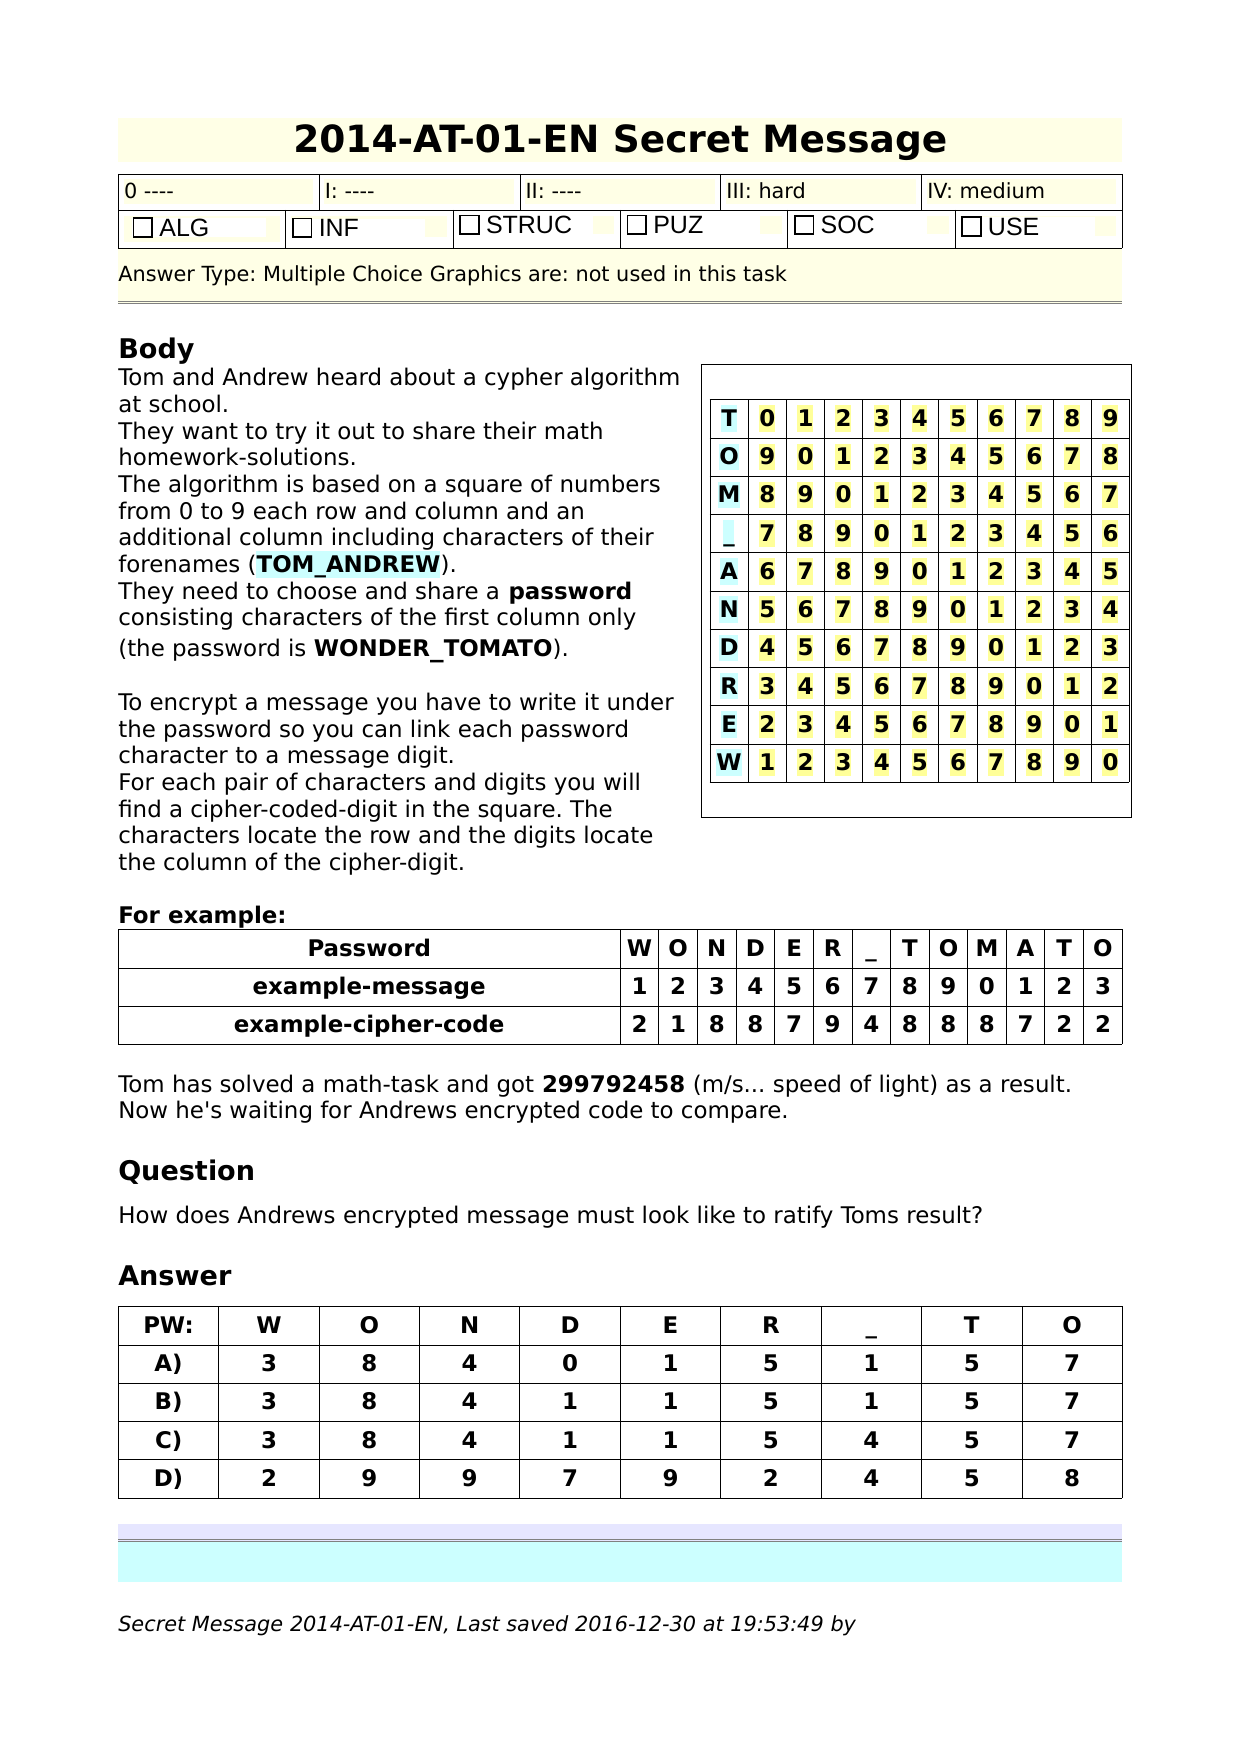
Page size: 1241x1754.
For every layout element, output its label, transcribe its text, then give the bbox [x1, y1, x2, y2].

table_cell 1 [621, 1384, 720, 1421]
table_cell 4 [420, 1346, 519, 1383]
table_cell 5 [922, 1384, 1022, 1421]
table_cell 1 [659, 1007, 697, 1044]
table_header 8 [1054, 400, 1091, 438]
table_cell 2 [939, 515, 977, 552]
table_cell 7 [1023, 1384, 1122, 1421]
table_cell 8 [787, 515, 824, 552]
table_cell 1 [749, 745, 786, 782]
table_header PW: [119, 1307, 218, 1344]
table_cell 4 [1054, 553, 1091, 591]
table_cell O [711, 439, 748, 476]
table_cell 3 [939, 477, 977, 514]
table_cell 9 [1016, 706, 1053, 743]
table_cell 8 [1092, 439, 1129, 476]
table_cell 2 [749, 706, 786, 743]
table_cell 4 [853, 1007, 890, 1044]
table_cell _ [711, 515, 748, 552]
table_cell 7 [825, 592, 862, 629]
table_header _ [822, 1307, 921, 1344]
table_cell 0 [968, 969, 1006, 1006]
table_cell 6 [901, 706, 938, 743]
table_cell 2 [901, 477, 938, 514]
title 2014-AT-01-EN Secret Message [118, 118, 1122, 162]
table_cell 2 [1045, 1007, 1083, 1044]
table_cell 8 [978, 706, 1015, 743]
table_cell 8 [939, 668, 977, 705]
table_cell 2 [1016, 592, 1053, 629]
table_cell 4 [787, 668, 824, 705]
table_cell 2 [219, 1460, 319, 1497]
table_cell 8 [320, 1346, 419, 1383]
table_cell 0 [978, 630, 1015, 667]
table_cell 4 [420, 1422, 519, 1459]
table_cell 3 [1054, 592, 1091, 629]
table_cell 5 [775, 969, 813, 1006]
table_cell N [711, 592, 748, 629]
table_cell 7 [863, 630, 900, 667]
table_cell 1 [1054, 668, 1091, 705]
table_cell 9 [863, 553, 900, 591]
table_header 6 [978, 400, 1015, 438]
table_cell 6 [787, 592, 824, 629]
table_header D [737, 930, 774, 968]
table_header 0 ---- [119, 175, 319, 209]
table_header II: ---- [521, 175, 720, 209]
table_cell 2 [978, 553, 1015, 591]
table_cell 1 [520, 1422, 620, 1459]
table_cell 3 [749, 668, 786, 705]
table_cell example-cipher-code [119, 1007, 620, 1044]
table_cell 6 [863, 668, 900, 705]
table_cell 9 [749, 439, 786, 476]
table_cell 4 [420, 1384, 519, 1421]
table_cell 2 [1045, 969, 1083, 1006]
table_cell 3 [787, 706, 824, 743]
table_header A [1007, 930, 1044, 968]
table_header Password [119, 930, 620, 968]
table_header [621, 211, 787, 248]
table_cell 7 [1023, 1422, 1122, 1459]
table_cell 7 [901, 668, 938, 705]
table_cell 4 [822, 1422, 921, 1459]
table_header 2 [825, 400, 862, 438]
subtitle Body [118, 333, 1122, 364]
table_cell B) [119, 1384, 218, 1421]
table_cell 3 [219, 1384, 319, 1421]
table_cell 3 [219, 1422, 319, 1459]
table_header I: ---- [320, 175, 520, 209]
table_cell 8 [930, 1007, 967, 1044]
table_cell 9 [787, 477, 824, 514]
table_header [286, 211, 453, 248]
table_header T [1045, 930, 1083, 968]
table_cell 3 [219, 1346, 319, 1383]
table_cell 8 [863, 592, 900, 629]
table_cell 7 [749, 515, 786, 552]
table_cell 3 [1092, 630, 1129, 667]
table_header IV: medium [922, 175, 1122, 209]
table_cell 2 [787, 745, 824, 782]
table_header R [721, 1307, 821, 1344]
table_cell 5 [1092, 553, 1129, 591]
table_header O [930, 930, 967, 968]
table_cell 6 [1054, 477, 1091, 514]
table_cell 0 [1054, 706, 1091, 743]
table_cell 1 [520, 1384, 620, 1421]
table_header W [219, 1307, 319, 1344]
table_cell 5 [922, 1346, 1022, 1383]
text Answer Type: Multiple Choice Graphics are: not used in this task [118, 262, 1122, 287]
table_cell 9 [621, 1460, 720, 1497]
text How does Andrews encrypted message must look like to ratify Toms result? [118, 1202, 1122, 1228]
table_header 7 [1016, 400, 1053, 438]
table_cell 2 [721, 1460, 821, 1497]
table_cell 7 [1054, 439, 1091, 476]
table_cell 0 [1092, 745, 1129, 782]
table_header E [621, 1307, 720, 1344]
table_header 5 [939, 400, 977, 438]
table_header T [711, 400, 748, 438]
table_cell 7 [1023, 1346, 1122, 1383]
table_header N [420, 1307, 519, 1344]
table_header III: hard [721, 175, 921, 209]
table_cell D) [119, 1460, 218, 1497]
table_cell A [711, 553, 748, 591]
text The algorithm is based on a square of numbers from 0 to 9 each row and column and an additional column including characters of their forenames (TOM_ANDREW). They need to choose and share a password consisting characters of the first column only (the password is WONDER_TOMATO). To encrypt a message you have to write it under the password so you can link each password character to a message digit. For each pair of characters and digits you will find a cipher-coded-digit in the square. The characters locate the row and the digits locate the column of the cipher-digit. [118, 471, 1122, 903]
table_cell 1 [621, 1422, 720, 1459]
table_cell 9 [825, 515, 862, 552]
table_cell C) [119, 1422, 218, 1459]
text Tom and Andrew heard about a cypher algorithm at school. They want to try it out to share their math homework-solutions. [118, 364, 701, 471]
table_cell 1 [939, 553, 977, 591]
table_cell 6 [749, 553, 786, 591]
table_cell 8 [320, 1422, 419, 1459]
table_header T [922, 1307, 1022, 1344]
table_header D [520, 1307, 620, 1344]
table_cell 1 [863, 477, 900, 514]
table_cell 7 [1092, 477, 1129, 514]
table_cell 0 [825, 477, 862, 514]
table_cell 3 [698, 969, 736, 1006]
table_cell 8 [1016, 745, 1053, 782]
table_header M [968, 930, 1006, 968]
table_cell 2 [863, 439, 900, 476]
table_cell 7 [775, 1007, 813, 1044]
table_cell 0 [901, 553, 938, 591]
table_cell 6 [825, 630, 862, 667]
table_cell E [711, 706, 748, 743]
table_cell 5 [922, 1460, 1022, 1497]
table_header T [891, 930, 929, 968]
table_cell 1 [621, 969, 658, 1006]
table_cell 9 [320, 1460, 419, 1497]
table_header [956, 211, 1122, 248]
table_header 1 [787, 400, 824, 438]
table_cell 8 [901, 630, 938, 667]
table_cell 8 [891, 969, 929, 1006]
table_cell 6 [939, 745, 977, 782]
table_cell 3 [1084, 969, 1122, 1006]
table_cell 9 [420, 1460, 519, 1497]
text For example: [118, 903, 1122, 929]
table_cell 5 [901, 745, 938, 782]
table_cell 0 [787, 439, 824, 476]
table_cell 4 [1092, 592, 1129, 629]
table_header 0 [749, 400, 786, 438]
table_cell 1 [621, 1346, 720, 1383]
table_cell 9 [1054, 745, 1091, 782]
table_cell 9 [814, 1007, 852, 1044]
table_cell R [711, 668, 748, 705]
table_cell 7 [787, 553, 824, 591]
table_cell 4 [863, 745, 900, 782]
table_cell 7 [978, 745, 1015, 782]
table_cell 0 [520, 1346, 620, 1383]
table_header W [621, 930, 658, 968]
table_cell 8 [968, 1007, 1006, 1044]
table_cell 4 [1016, 515, 1053, 552]
text [702, 365, 1131, 817]
table_cell 8 [825, 553, 862, 591]
table_header [454, 211, 620, 248]
table_cell 9 [901, 592, 938, 629]
table_header E [775, 930, 813, 968]
table_cell 2 [659, 969, 697, 1006]
table_cell 6 [1092, 515, 1129, 552]
table_cell 5 [922, 1422, 1022, 1459]
table_cell 5 [1016, 477, 1053, 514]
table_cell 8 [749, 477, 786, 514]
table_header 3 [863, 400, 900, 438]
table_cell 7 [520, 1460, 620, 1497]
table_header [119, 211, 285, 248]
table_header 9 [1092, 400, 1129, 438]
table_header R [814, 930, 852, 968]
table_cell 5 [787, 630, 824, 667]
table_cell D [711, 630, 748, 667]
table_cell 5 [1054, 515, 1091, 552]
table_cell 0 [939, 592, 977, 629]
table_header O [1023, 1307, 1122, 1344]
text Tom has solved a math-task and got 299792458 (m/s... speed of light) as a result. Now he's waiting for Andrews encrypted code to compare. [118, 1045, 1122, 1124]
table_cell 5 [978, 439, 1015, 476]
table_cell 7 [853, 969, 890, 1006]
table_cell 5 [721, 1422, 821, 1459]
table_cell 4 [939, 439, 977, 476]
table_header O [320, 1307, 419, 1344]
subtitle Answer [118, 1260, 1122, 1292]
table_header O [1084, 930, 1122, 968]
table_cell 0 [863, 515, 900, 552]
table_cell 9 [930, 969, 967, 1006]
table_cell 3 [825, 745, 862, 782]
table_cell 0 [1016, 668, 1053, 705]
subtitle Question [118, 1156, 1122, 1187]
table_cell 1 [822, 1346, 921, 1383]
table_cell 4 [749, 630, 786, 667]
table_cell 5 [721, 1346, 821, 1383]
table_cell 5 [721, 1384, 821, 1421]
table_header 4 [901, 400, 938, 438]
table_cell 2 [621, 1007, 658, 1044]
table_cell 6 [814, 969, 852, 1006]
table_cell 2 [1084, 1007, 1122, 1044]
table_cell A) [119, 1346, 218, 1383]
table_cell 1 [901, 515, 938, 552]
table_cell M [711, 477, 748, 514]
table_cell 5 [825, 668, 862, 705]
table_cell 3 [1016, 553, 1053, 591]
table_cell 3 [978, 515, 1015, 552]
table_cell 6 [1016, 439, 1053, 476]
table_cell 7 [939, 706, 977, 743]
table_header [788, 211, 955, 248]
table_cell 2 [1092, 668, 1129, 705]
table_cell 8 [1023, 1460, 1122, 1497]
table_cell 1 [825, 439, 862, 476]
table_cell 8 [698, 1007, 736, 1044]
table_header N [698, 930, 736, 968]
table_header O [659, 930, 697, 968]
table_cell 3 [901, 439, 938, 476]
table_cell 1 [1092, 706, 1129, 743]
table_cell 4 [822, 1460, 921, 1497]
table_cell W [711, 745, 748, 782]
table_cell 1 [978, 592, 1015, 629]
table_cell 5 [749, 592, 786, 629]
table_cell 1 [1007, 969, 1044, 1006]
table_cell 2 [1054, 630, 1091, 667]
table_cell 1 [1016, 630, 1053, 667]
table_cell 8 [891, 1007, 929, 1044]
table_cell example-message [119, 969, 620, 1006]
table_cell 8 [320, 1384, 419, 1421]
table_header _ [853, 930, 890, 968]
table_cell 9 [939, 630, 977, 667]
table_cell 4 [737, 969, 774, 1006]
table_cell 8 [737, 1007, 774, 1044]
table_cell 9 [978, 668, 1015, 705]
table_cell 1 [822, 1384, 921, 1421]
table_cell 7 [1007, 1007, 1044, 1044]
table_cell 4 [978, 477, 1015, 514]
table_cell 5 [863, 706, 900, 743]
table_cell 4 [825, 706, 862, 743]
